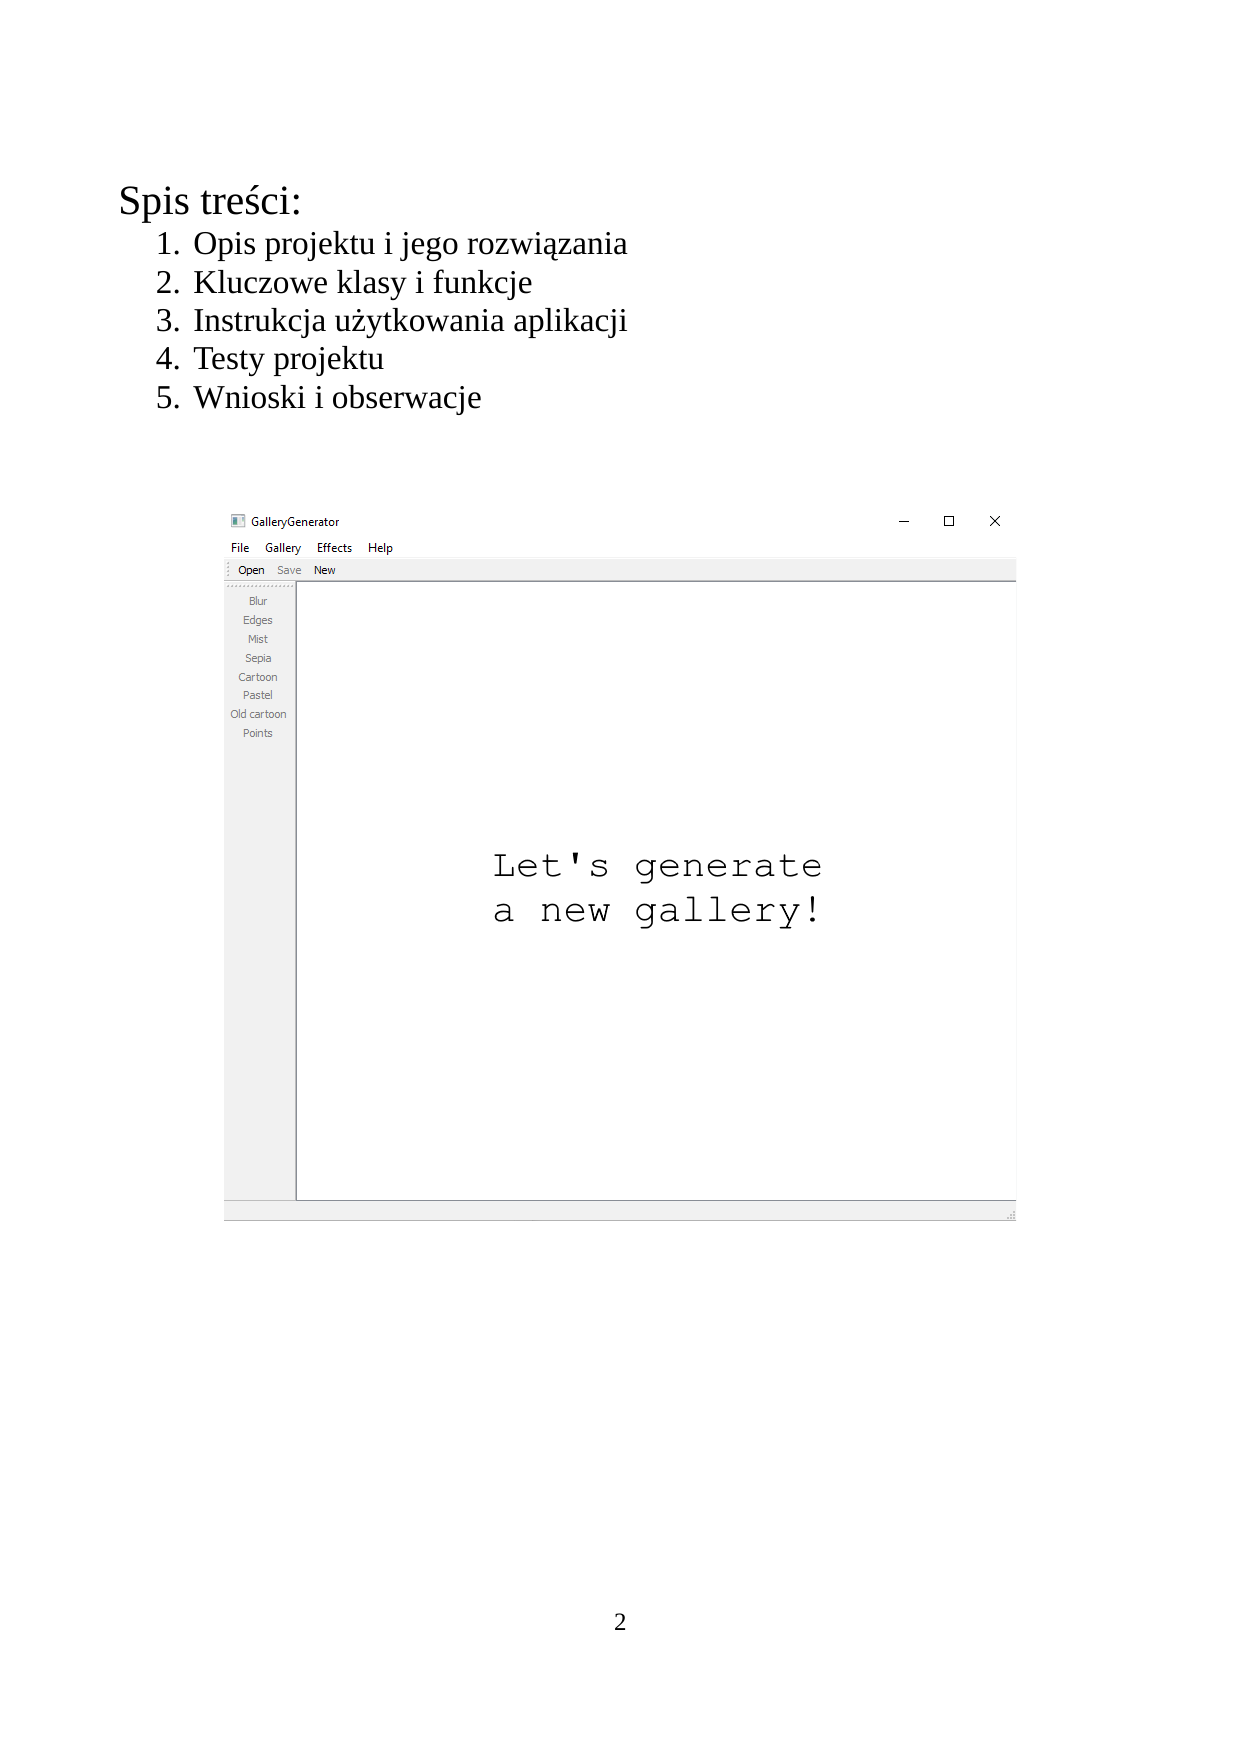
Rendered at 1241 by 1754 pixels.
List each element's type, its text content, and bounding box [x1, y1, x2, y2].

picture [224, 507, 1017, 1221]
list Instrukcja użytkowania aplikacji [156, 300, 1122, 338]
list Wnioski i obserwacje [156, 377, 1122, 415]
list Testy projektu [156, 338, 1122, 377]
list Opis projektu i jego rozwiązania [156, 223, 1122, 262]
text Spis treści: [118, 147, 1122, 223]
list Kluczowe klasy i funkcje [156, 262, 1122, 300]
